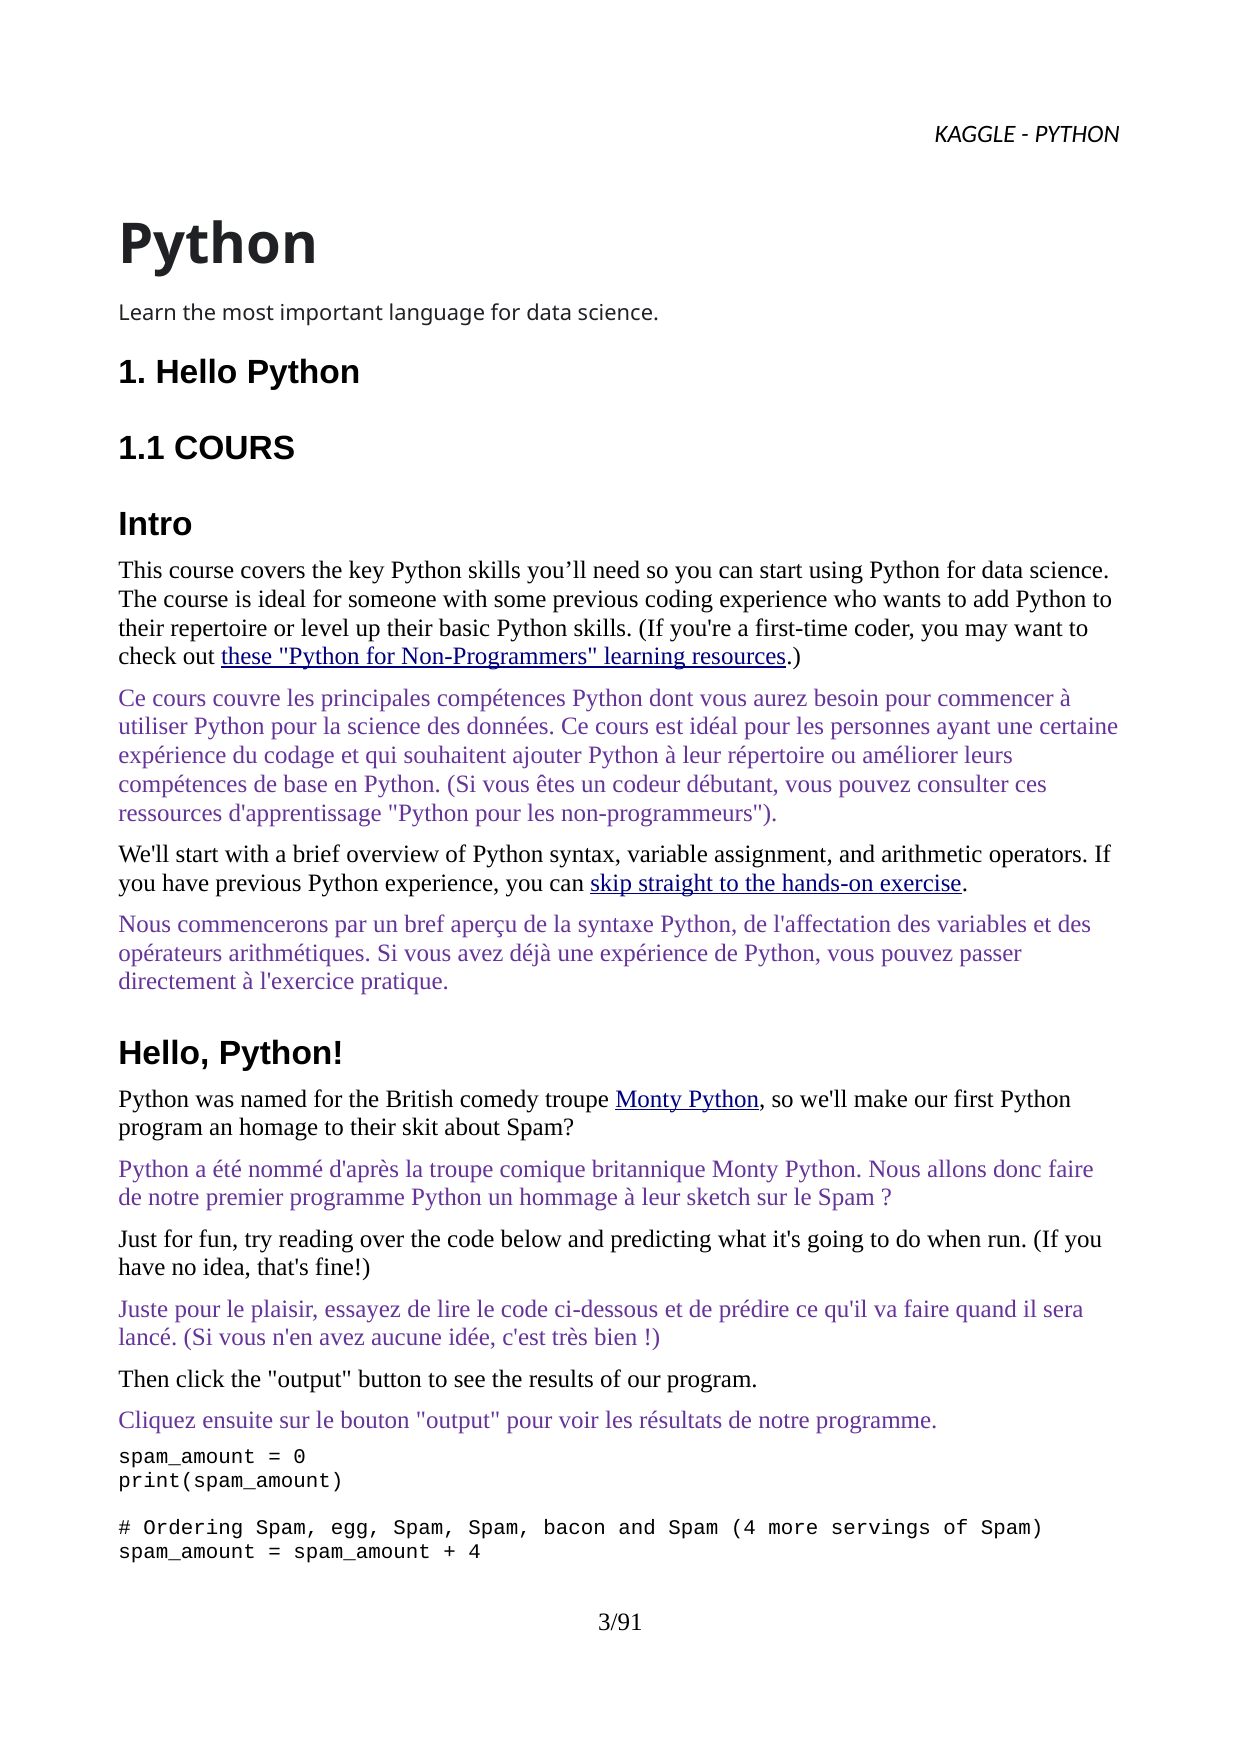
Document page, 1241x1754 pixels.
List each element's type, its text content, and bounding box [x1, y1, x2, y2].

subtitle Python [118, 203, 1122, 280]
text This course covers the key Python skills you’ll need so you can start using Python for data science. The course is ideal for someone with some previous coding experience who wants to add Python to their repertoire or level up their basic Python skills. (If you're a first-time coder, you may want to check out these "Python for Non-Programmers" learning resources.) [118, 555, 1122, 670]
text We'll start with a brief overview of Python syntax, variable assignment, and arithmetic operators. If you have previous Python experience, you can skip straight to the hands-on exercise. [118, 839, 1122, 896]
text print(spam_amount) [118, 1470, 1122, 1493]
text Python a été nommé d'après la troupe comique britannique Monty Python. Nous allons donc faire de notre premier programme Python un hommage à leur sketch sur le Spam ? [118, 1154, 1122, 1211]
text spam_amount = 0 [118, 1446, 1122, 1470]
text # Ordering Spam, egg, Spam, Spam, bacon and Spam (4 more servings of Spam) [118, 1517, 1122, 1541]
text Learn the most important language for data science. [118, 292, 1122, 327]
subtitle 1. Hello Python [118, 352, 1122, 390]
text Nous commencerons par un bref aperçu de la syntaxe Python, de l'affectation des variables et des opérateurs arithmétiques. Si vous avez déjà une expérience de Python, vous pouvez passer directement à l'exercice pratique. [118, 909, 1122, 995]
text Cliquez ensuite sur le bouton "output" pour voir les résultats de notre programme. [118, 1405, 1122, 1434]
subtitle Intro [118, 504, 1122, 543]
text Ce cours couvre les principales compétences Python dont vous aurez besoin pour commencer à utiliser Python pour la science des données. Ce cours est idéal pour les personnes ayant une certaine expérience du codage et qui souhaitent ajouter Python à leur répertoire ou améliorer leurs compétences de base en Python. (Si vous êtes un codeur débutant, vous pouvez consulter ces ressources d'apprentissage "Python pour les non-programmeurs"). [118, 683, 1122, 826]
text Just for fun, try reading over the code below and predicting what it's going to do when run. (If you have no idea, that's fine!) [118, 1224, 1122, 1281]
text Juste pour le plaisir, essayez de lire le code ci-dessous et de prédire ce qu'il va faire quand il sera lancé. (Si vous n'en avez aucune idée, c'est très bien !) [118, 1294, 1122, 1351]
text Python was named for the British comedy troupe Monty Python, so we'll make our first Python program an homage to their skit about Spam? [118, 1084, 1122, 1141]
text spam_amount = spam_amount + 4 [118, 1541, 1122, 1564]
subtitle Hello, Python! [118, 1033, 1122, 1071]
subtitle 1.1 COURS [118, 428, 1122, 466]
text Then click the "output" button to see the results of our program. [118, 1364, 1122, 1392]
